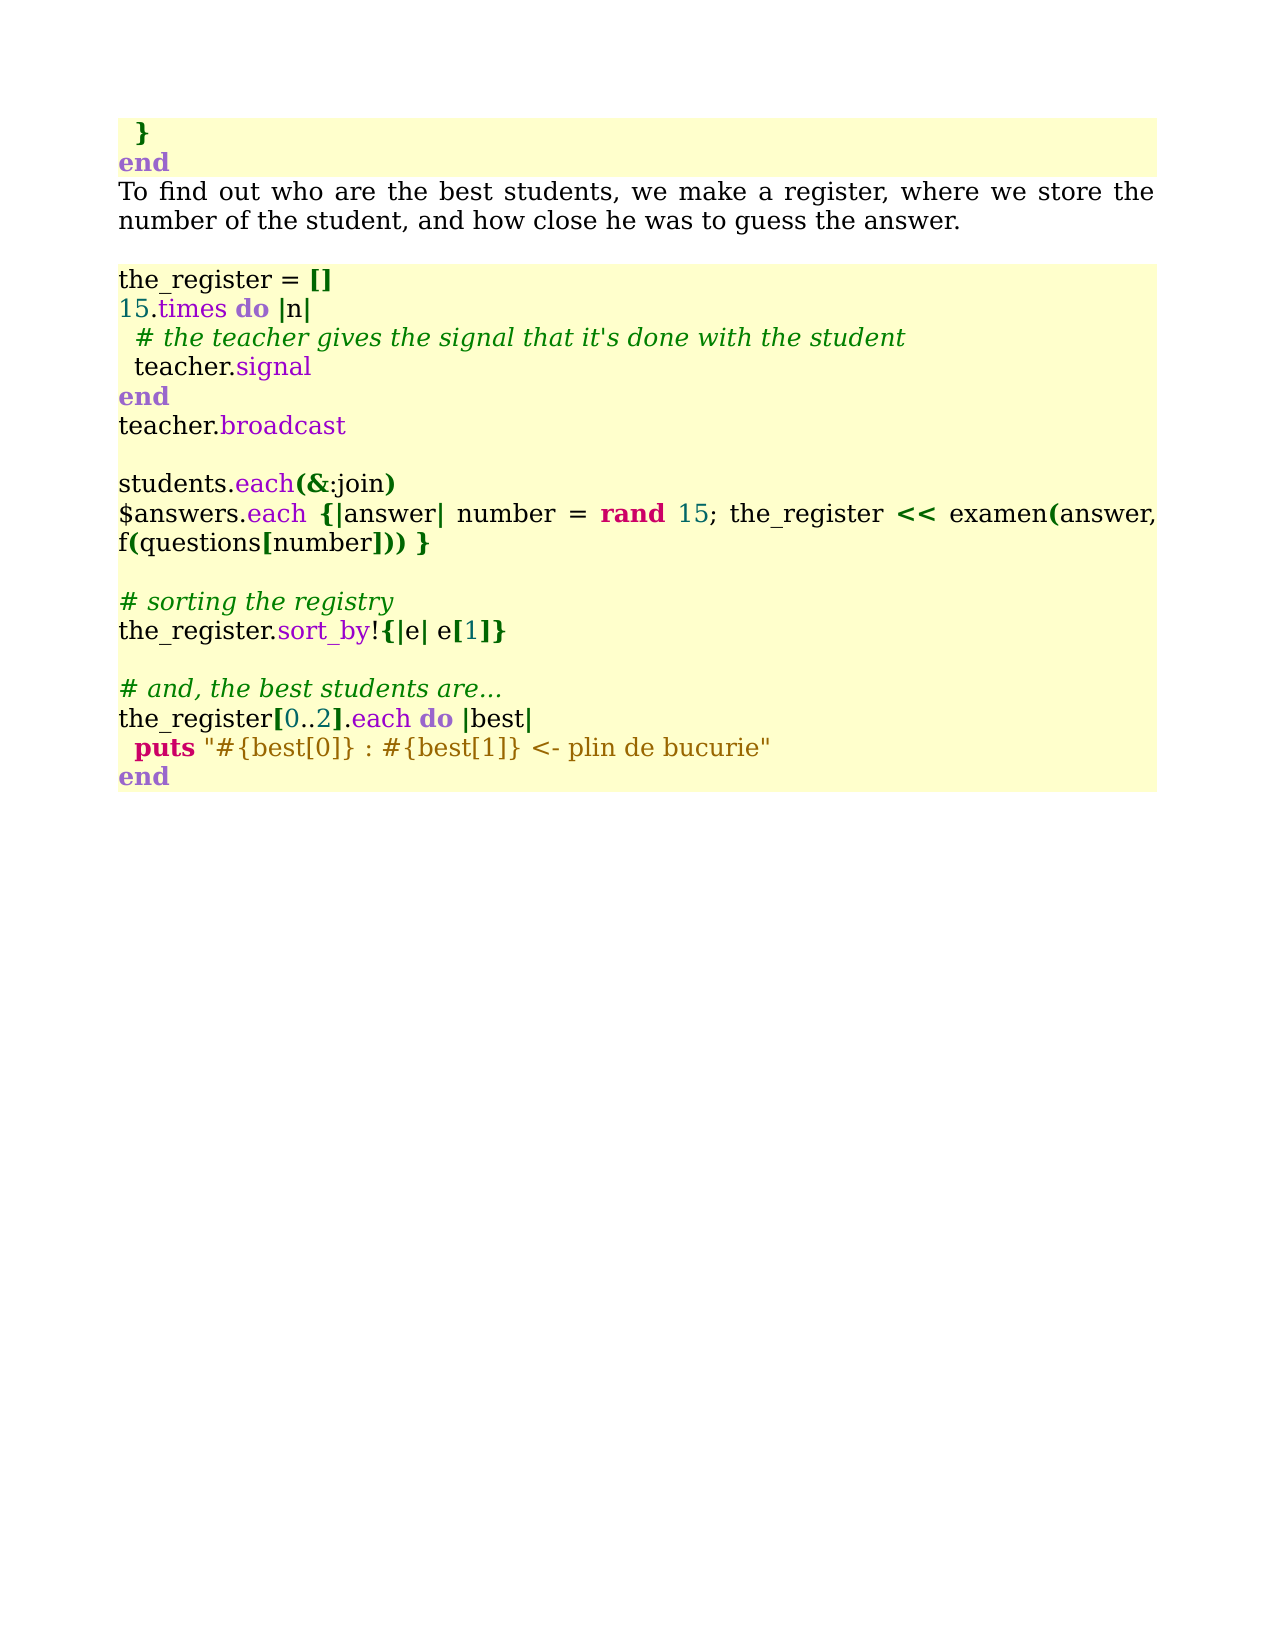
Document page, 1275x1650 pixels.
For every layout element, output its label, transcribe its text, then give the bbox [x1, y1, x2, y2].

text teacher.signal [118, 352, 1157, 382]
text the_register[0..2].each do |best| [118, 703, 1157, 733]
text To find out who are the best students, we make a register, where we store the number of the student, and how close he was to guess the answer. [118, 177, 1157, 235]
text 15.times do |n| [118, 294, 1157, 323]
text # sorting the registry [118, 587, 1157, 616]
text # the teacher gives the signal that it's done with the student [118, 323, 1157, 352]
text } [118, 118, 1157, 147]
text end [118, 147, 1157, 177]
text end [118, 762, 1157, 792]
text $answers.each {|answer| number = rand 15; the_register << examen(answer, f(questions[number])) } [118, 499, 1157, 557]
text students.each(&:join) [118, 469, 1157, 499]
text # and, the best students are... [118, 674, 1157, 703]
text end [118, 382, 1157, 411]
text the_register = [] [118, 264, 1157, 294]
text puts "#{best[0]} : #{best[1]} <- plin de bucurie" [118, 733, 1157, 762]
text the_register.sort_by!{|e| e[1]} [118, 616, 1157, 645]
text teacher.broadcast [118, 411, 1157, 440]
